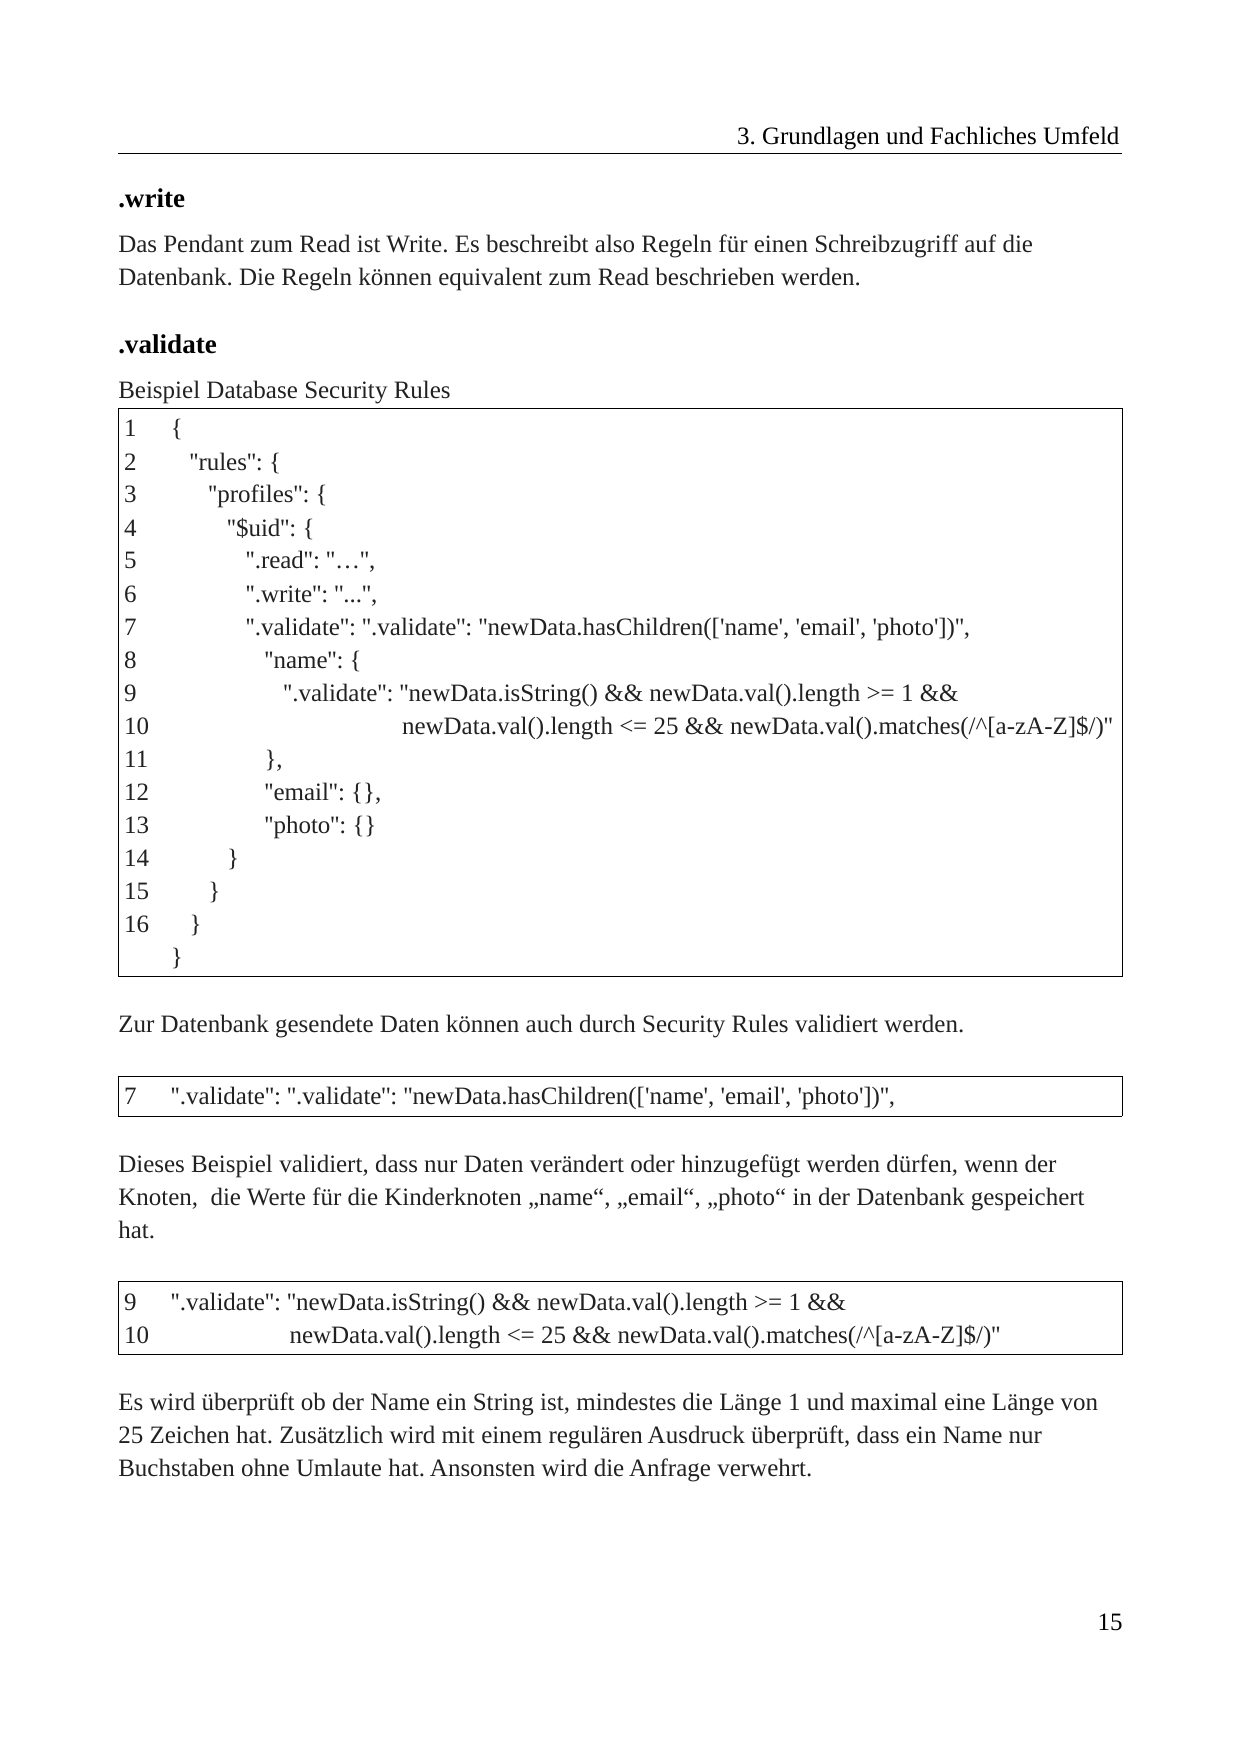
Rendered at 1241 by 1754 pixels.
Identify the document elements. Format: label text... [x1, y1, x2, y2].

text .write [118, 182, 1122, 213]
text Das Pendant zum Read ist Write. Es beschreibt also Regeln für einen Schreibzugriff auf die Datenbank. Die Regeln können equivalent zum Read beschrieben werden. [118, 229, 1122, 291]
text Beispiel Database Security Rules [118, 375, 1122, 403]
table_header 9 10 [119, 1282, 165, 1354]
table_header ''.validate'': ''.validate'': ''newData.hasChildren(['name', 'email', 'photo'])'', [165, 1077, 1122, 1116]
table_header ''.validate'': ''newData.isString() && newData.val().length >= 1 && newData.val().length <= 25 && newData.val().matches(/^[a-zA-Z]$/)'' [165, 1282, 1122, 1354]
text Zur Datenbank gesendete Daten können auch durch Security Rules validiert werden. [118, 1009, 1122, 1038]
text Es wird überprüft ob der Name ein String ist, mindestes die Länge 1 und maximal eine Länge von 25 Zeichen hat. Zusätzlich wird mit einem regulären Ausdruck überprüft, dass ein Name nur Buchstaben ohne Umlaute hat. Ansonsten wird die Anfrage verwehrt. [118, 1387, 1122, 1482]
table_header 7 [119, 1077, 165, 1116]
table_header 1 2 3 4 5 6 7 8 9 10 11 12 13 14 15 16 [119, 409, 165, 976]
table_header { ''rules'': { ''profiles'': { ''$uid'': { ''.read'': ''…'', ''.write'': ''...'', ''.validate'': ''.validate'': ''newData.hasChildren(['name', 'email', 'photo'])'', ''name'': { ''.validate'': ''newData.isString() && newData.val().length >= 1 && newData.val().length <= 25 && newData.val().matches(/^[a-zA-Z]$/)'' }, ''email'': {}, ''photo'': {} } } } } [165, 409, 1122, 976]
text .validate [118, 328, 1122, 359]
text Dieses Beispiel validiert, dass nur Daten verändert oder hinzugefügt werden dürfen, wenn der Knoten, die Werte für die Kinderknoten „name“, „email“, „photo“ in der Datenbank gespeichert hat. [118, 1149, 1122, 1244]
